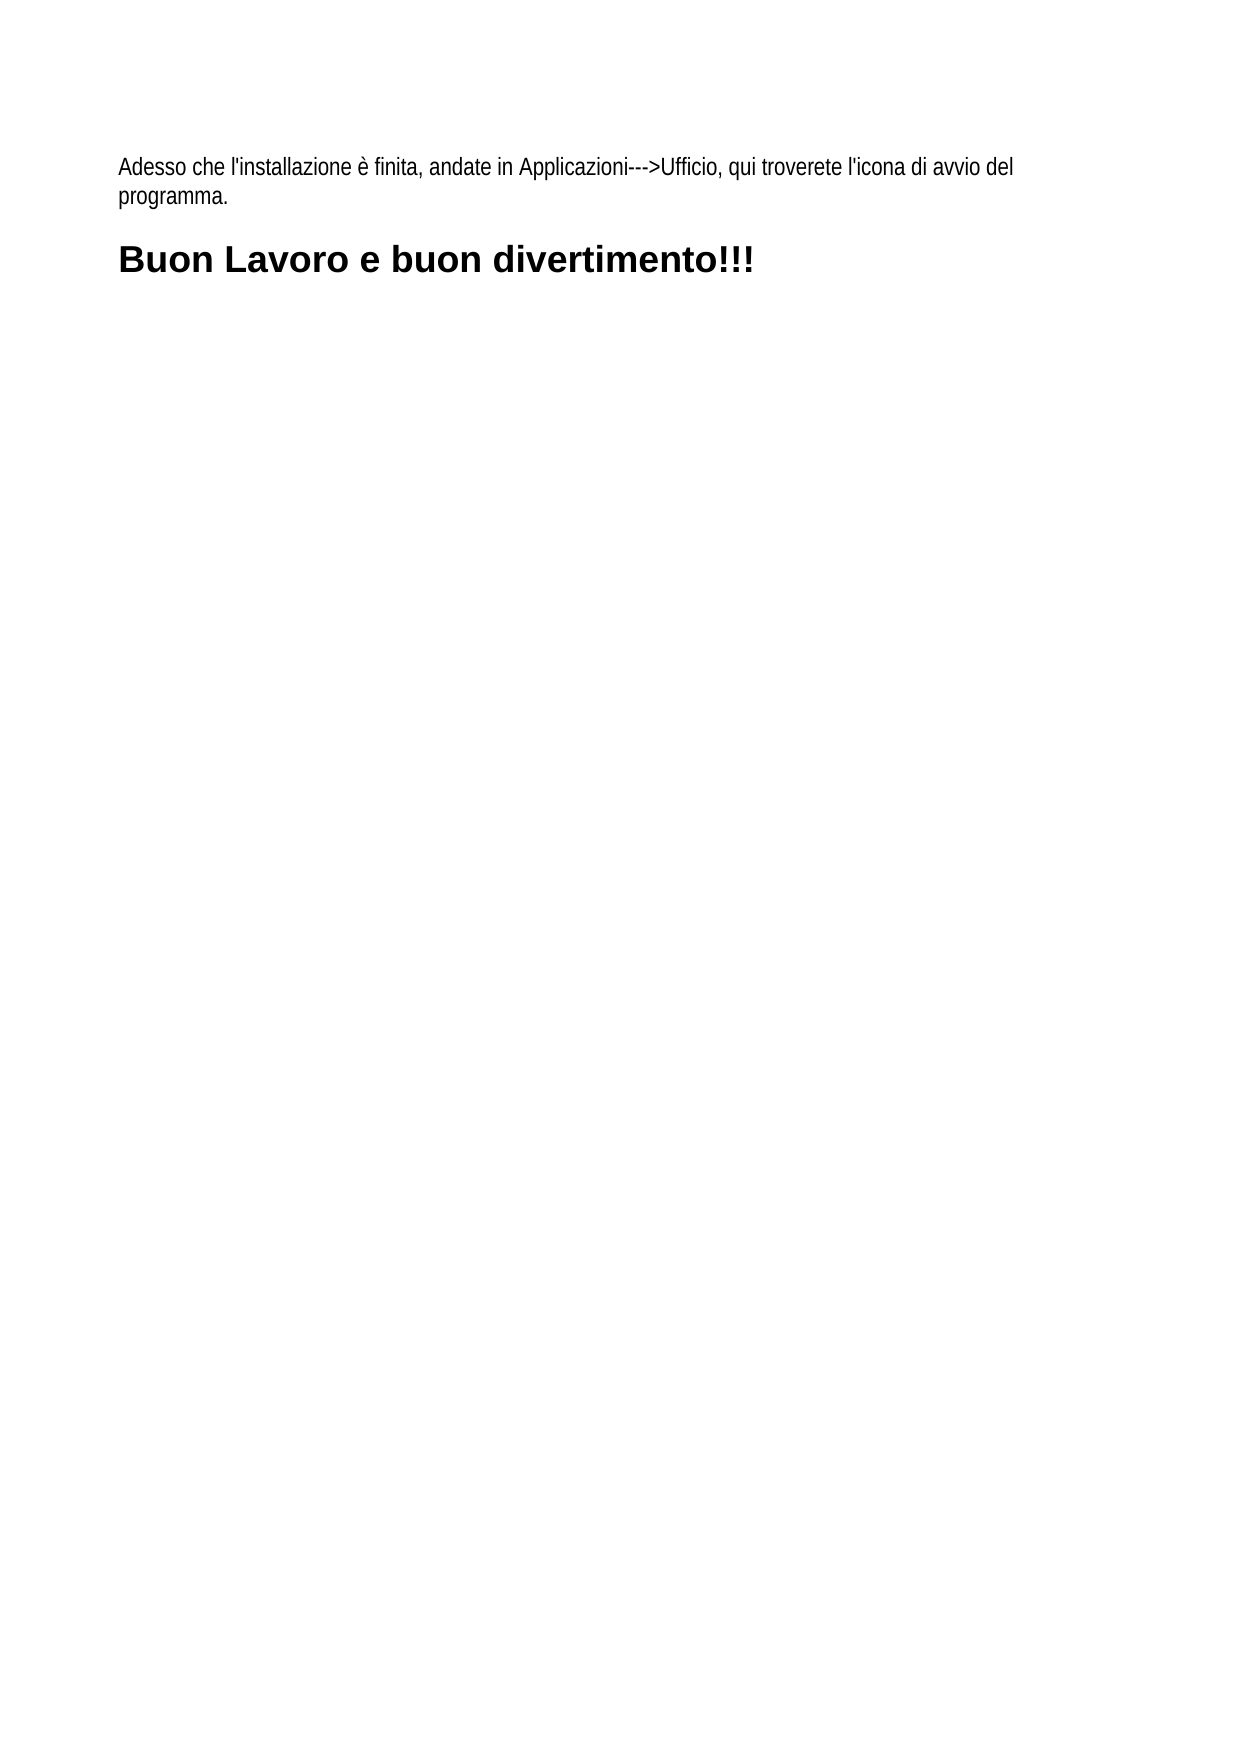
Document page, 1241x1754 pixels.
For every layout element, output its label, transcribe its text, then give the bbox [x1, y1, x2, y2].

text Buon Lavoro e buon divertimento!!! [118, 238, 1122, 280]
text Adesso che l'installazione è finita, andate in Applicazioni--->Ufficio, qui troverete l'icona di avvio del programma. [118, 152, 1122, 209]
